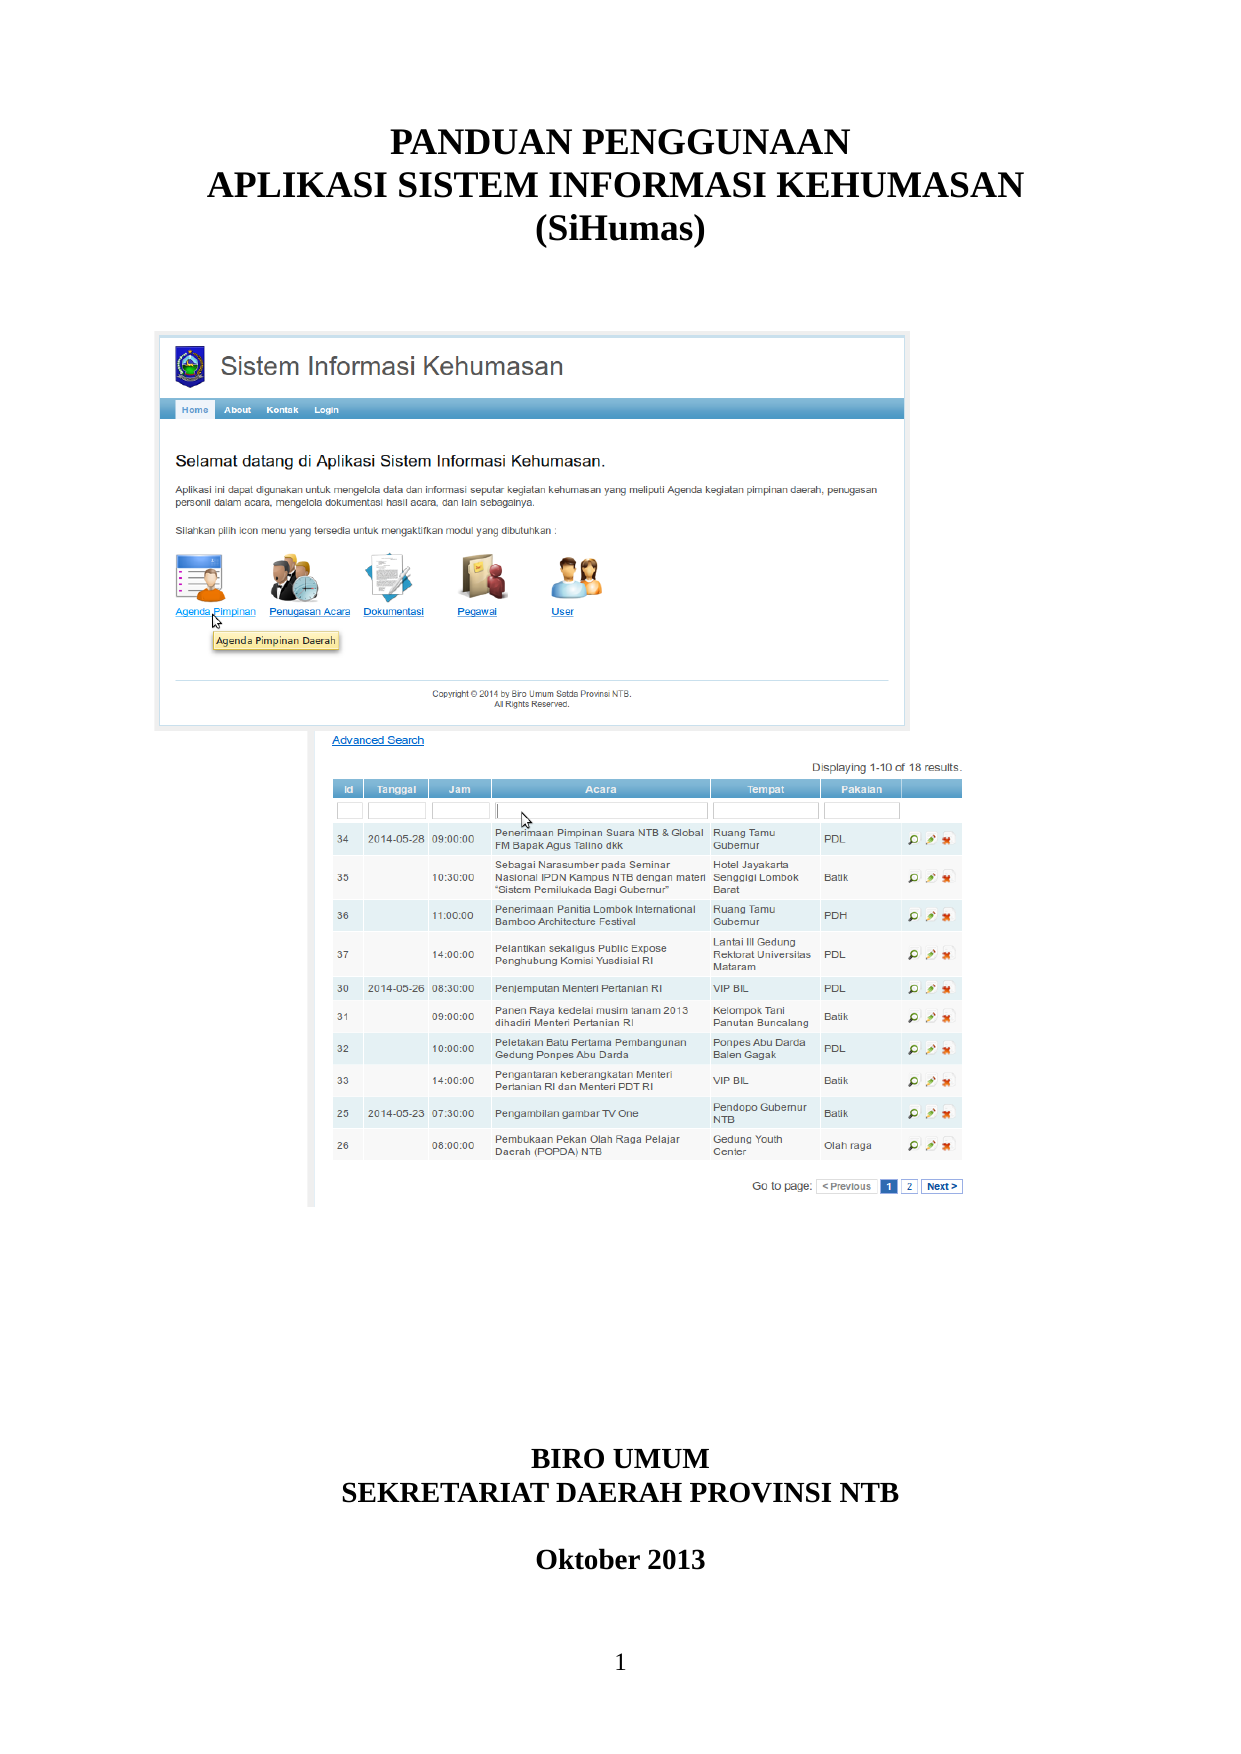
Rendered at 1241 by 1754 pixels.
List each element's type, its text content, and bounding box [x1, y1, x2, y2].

text PANDUAN PENGGUNAAN [118, 119, 1122, 163]
text APLIKASI SISTEM INFORMASI KEHUMASAN [118, 163, 1122, 206]
text Oktober 2013 [118, 1542, 1122, 1576]
text SEKRETARIAT DAERAH PROVINSI NTB [118, 1475, 1122, 1508]
text (SiHumas) [118, 206, 1122, 249]
picture [154, 331, 973, 1207]
text BIRO UMUM [118, 1441, 1122, 1475]
